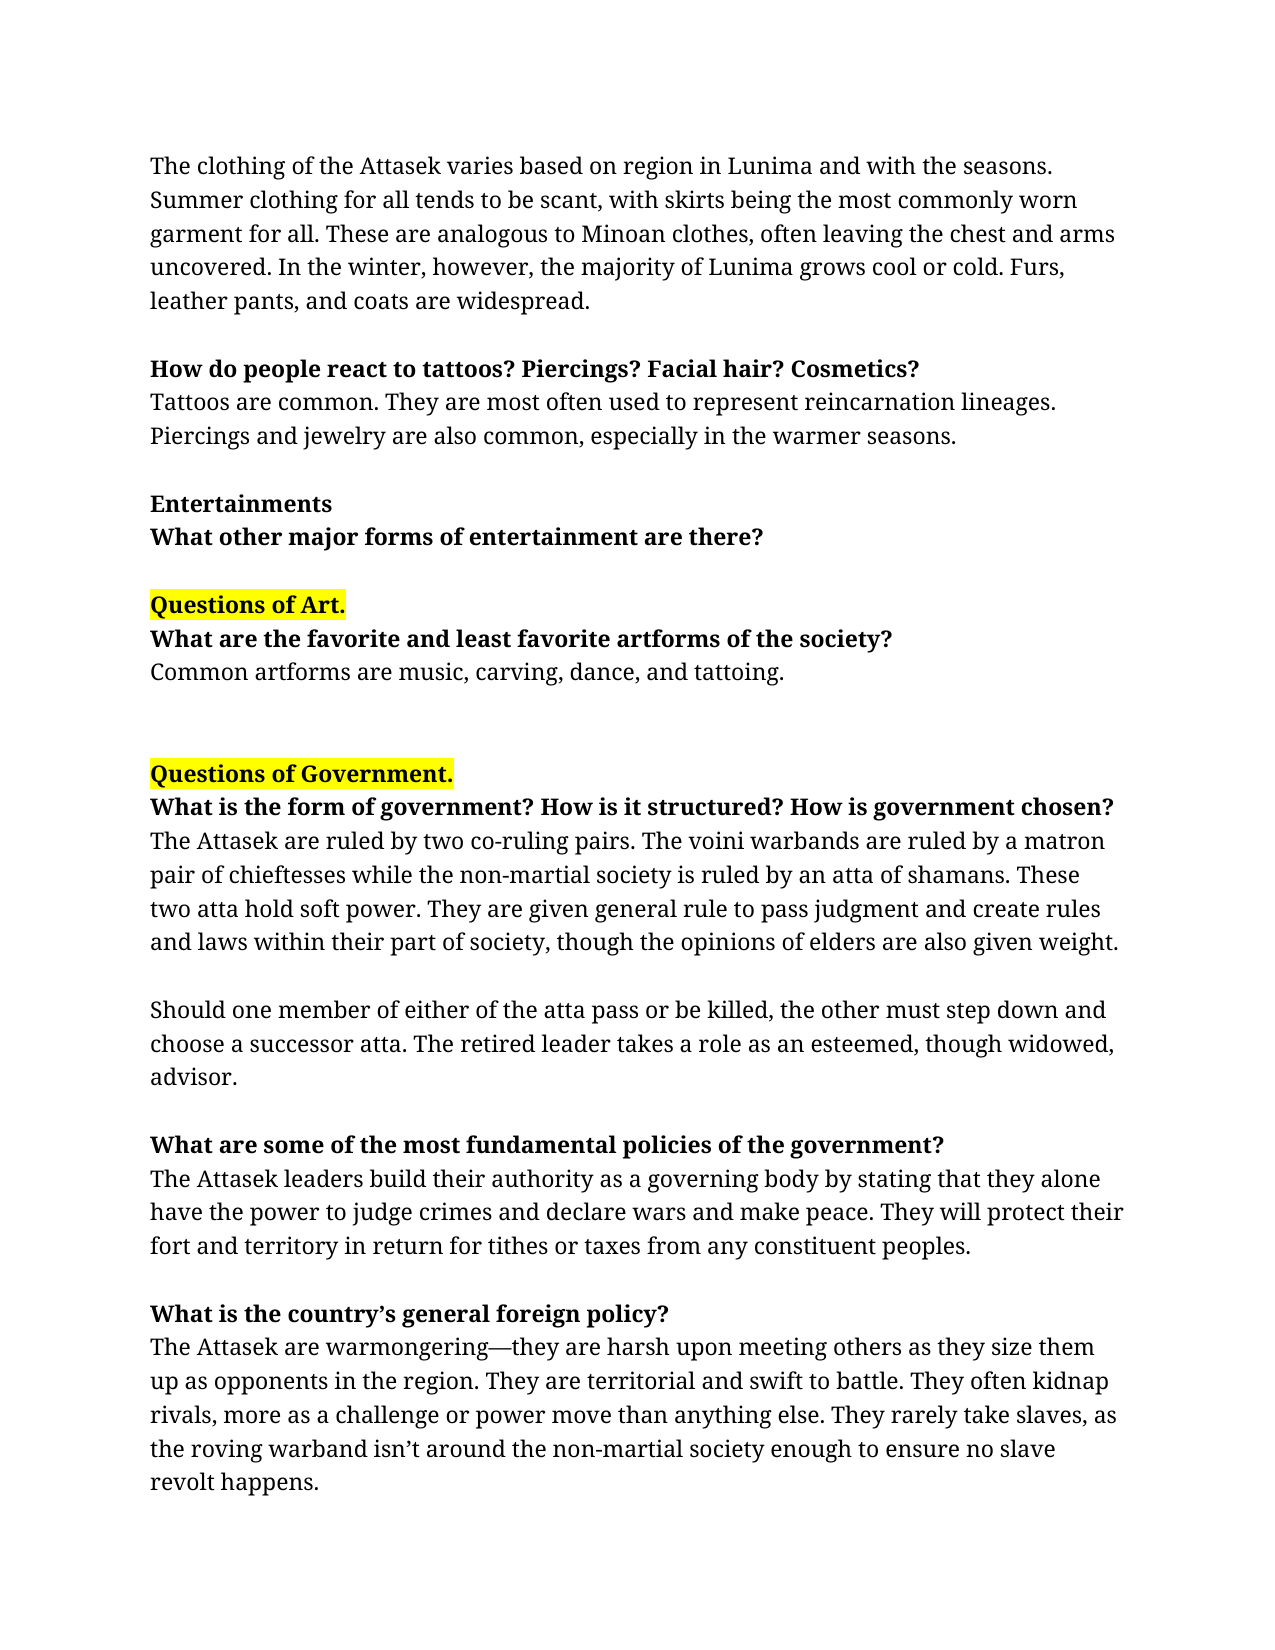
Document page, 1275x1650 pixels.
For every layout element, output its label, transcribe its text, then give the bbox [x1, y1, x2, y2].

text Entertainments What other major forms of entertainment are there? [150, 454, 1125, 586]
text What is the country’s general foreign policy? [150, 1264, 1125, 1329]
text Questions of Government. [150, 757, 1125, 789]
text What are the favorite and least favorite artforms of the society? [150, 622, 1125, 654]
text How do people react to tattoos? Piercings? Facial hair? Cosmetics? Tattoos are common. They are most often used to represent reincarnation lineages. Piercings and jewelry are also common, especially in the warmer seasons. [150, 352, 1125, 451]
text What is the form of government? How is it structured? How is government chosen? [150, 791, 1125, 822]
text The clothing of the Attasek varies based on region in Lunima and with the seasons. Summer clothing for all tends to be scant, with skirts being the most commonly worn garment for all. These are analogous to Minoan clothes, often leaving the chest and arms uncovered. In the winter, however, the majority of Lunima grows cool or cold. Furs, leather pants, and coats are widespread. [150, 150, 1125, 316]
text The Attasek are warmongering—they are harsh upon meeting others as they size them up as opponents in the region. They are territorial and swift to battle. They often kidnap rivals, more as a challenge or power move than anything else. They rarely take slaves, as the roving warband isn’t around the non-martial society enough to ensure no slave revolt happens. [150, 1331, 1125, 1497]
text What are some of the most fundamental policies of the government? [150, 1095, 1125, 1160]
text Should one member of either of the atta pass or be killed, the other must step down and choose a successor atta. The retired leader takes a role as an esteemed, though widowed, advisor. [150, 994, 1125, 1092]
text The Attasek are ruled by two co-ruling pairs. The voini warbands are ruled by a matron pair of chieftesses while the non-martial society is ruled by an atta of shamans. These two atta hold soft power. They are given general rule to pass judgment and create rules and laws within their part of society, though the opinions of elders are also given weight. [150, 825, 1125, 957]
text Common artforms are music, carving, dance, and tattoing. [150, 656, 1125, 687]
text Questions of Art. [150, 589, 1125, 620]
text The Attasek leaders build their authority as a governing body by stating that they alone have the power to judge crimes and declare wars and make peace. They will protect their fort and territory in return for tithes or taxes from any constituent peoples. [150, 1162, 1125, 1261]
